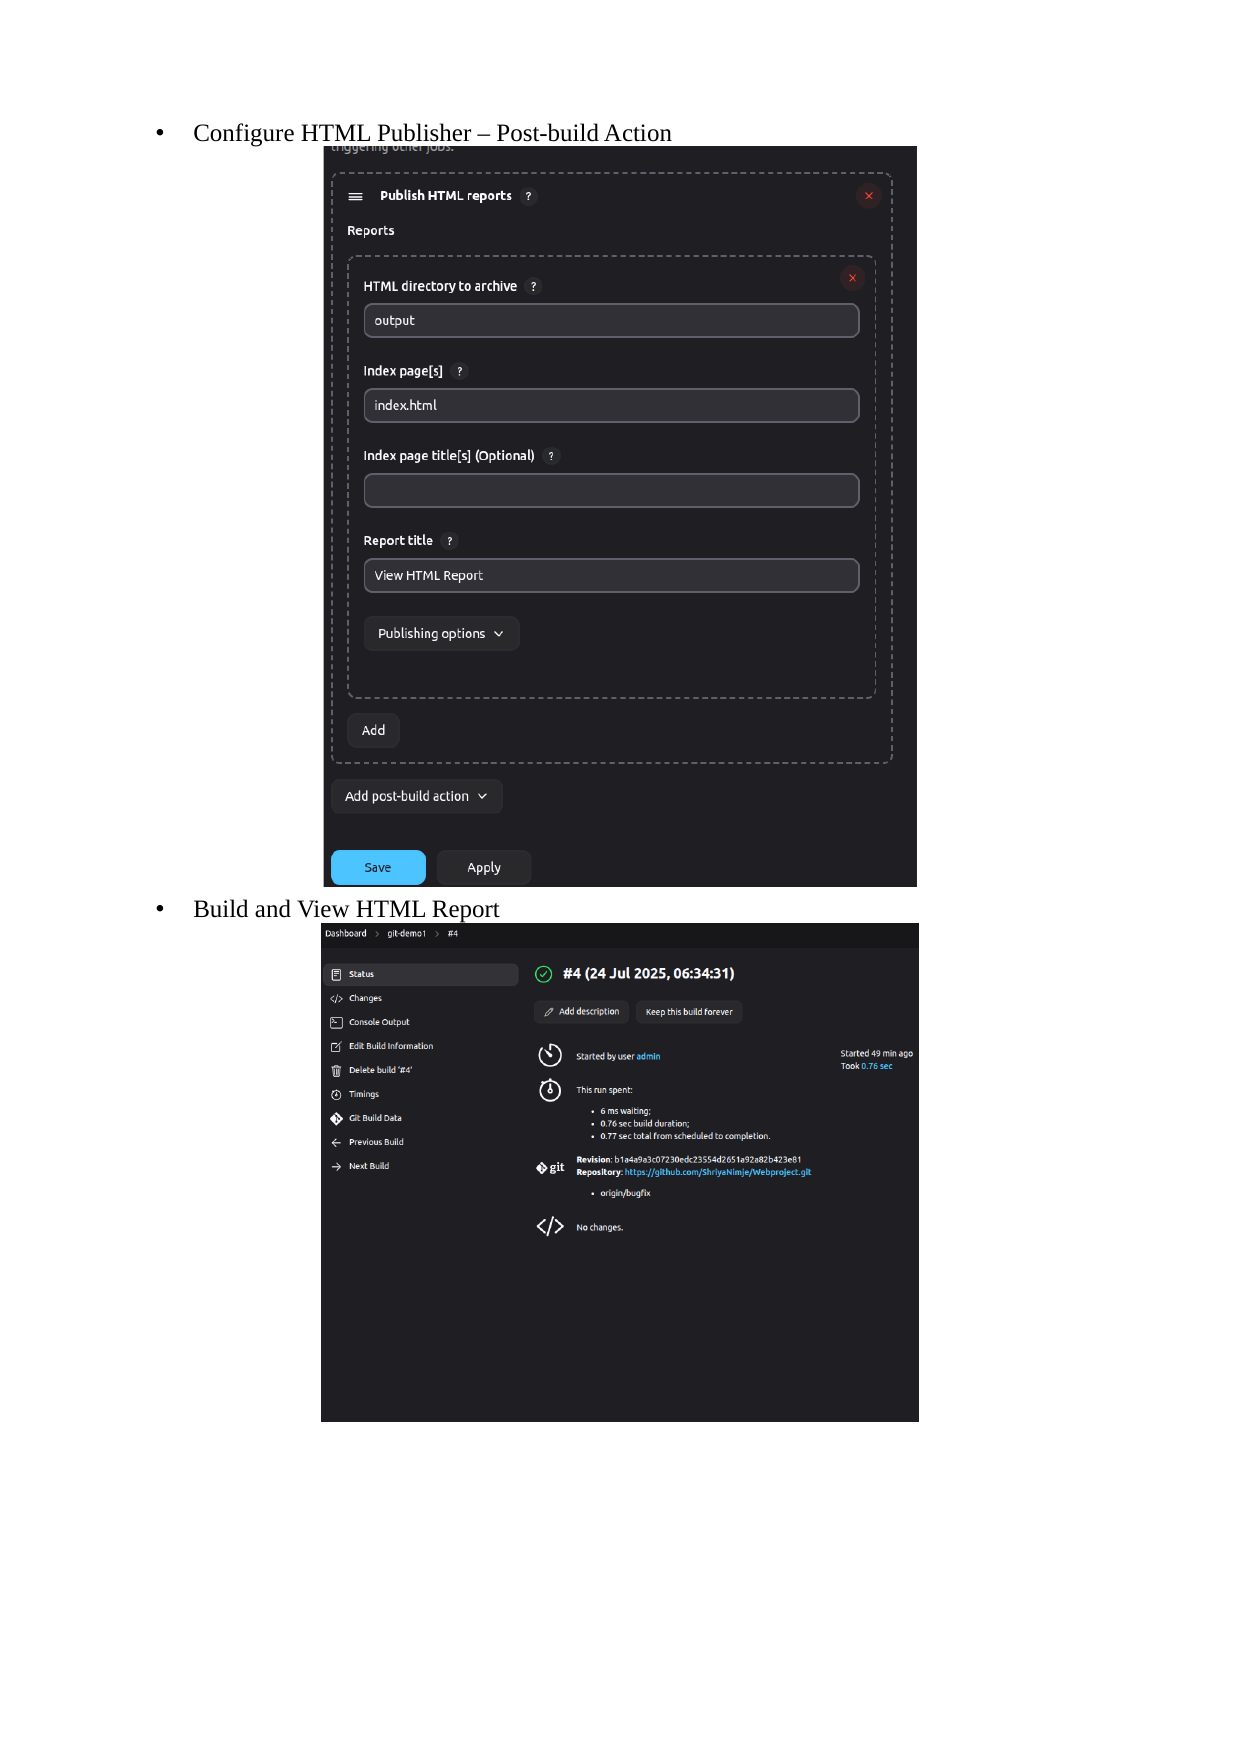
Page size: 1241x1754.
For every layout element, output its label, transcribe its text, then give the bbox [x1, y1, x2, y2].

picture [323, 146, 917, 887]
list Configure HTML Publisher – Post-build Action [156, 118, 1122, 147]
list Build and View HTML Report [156, 894, 1122, 923]
picture [321, 923, 919, 1422]
